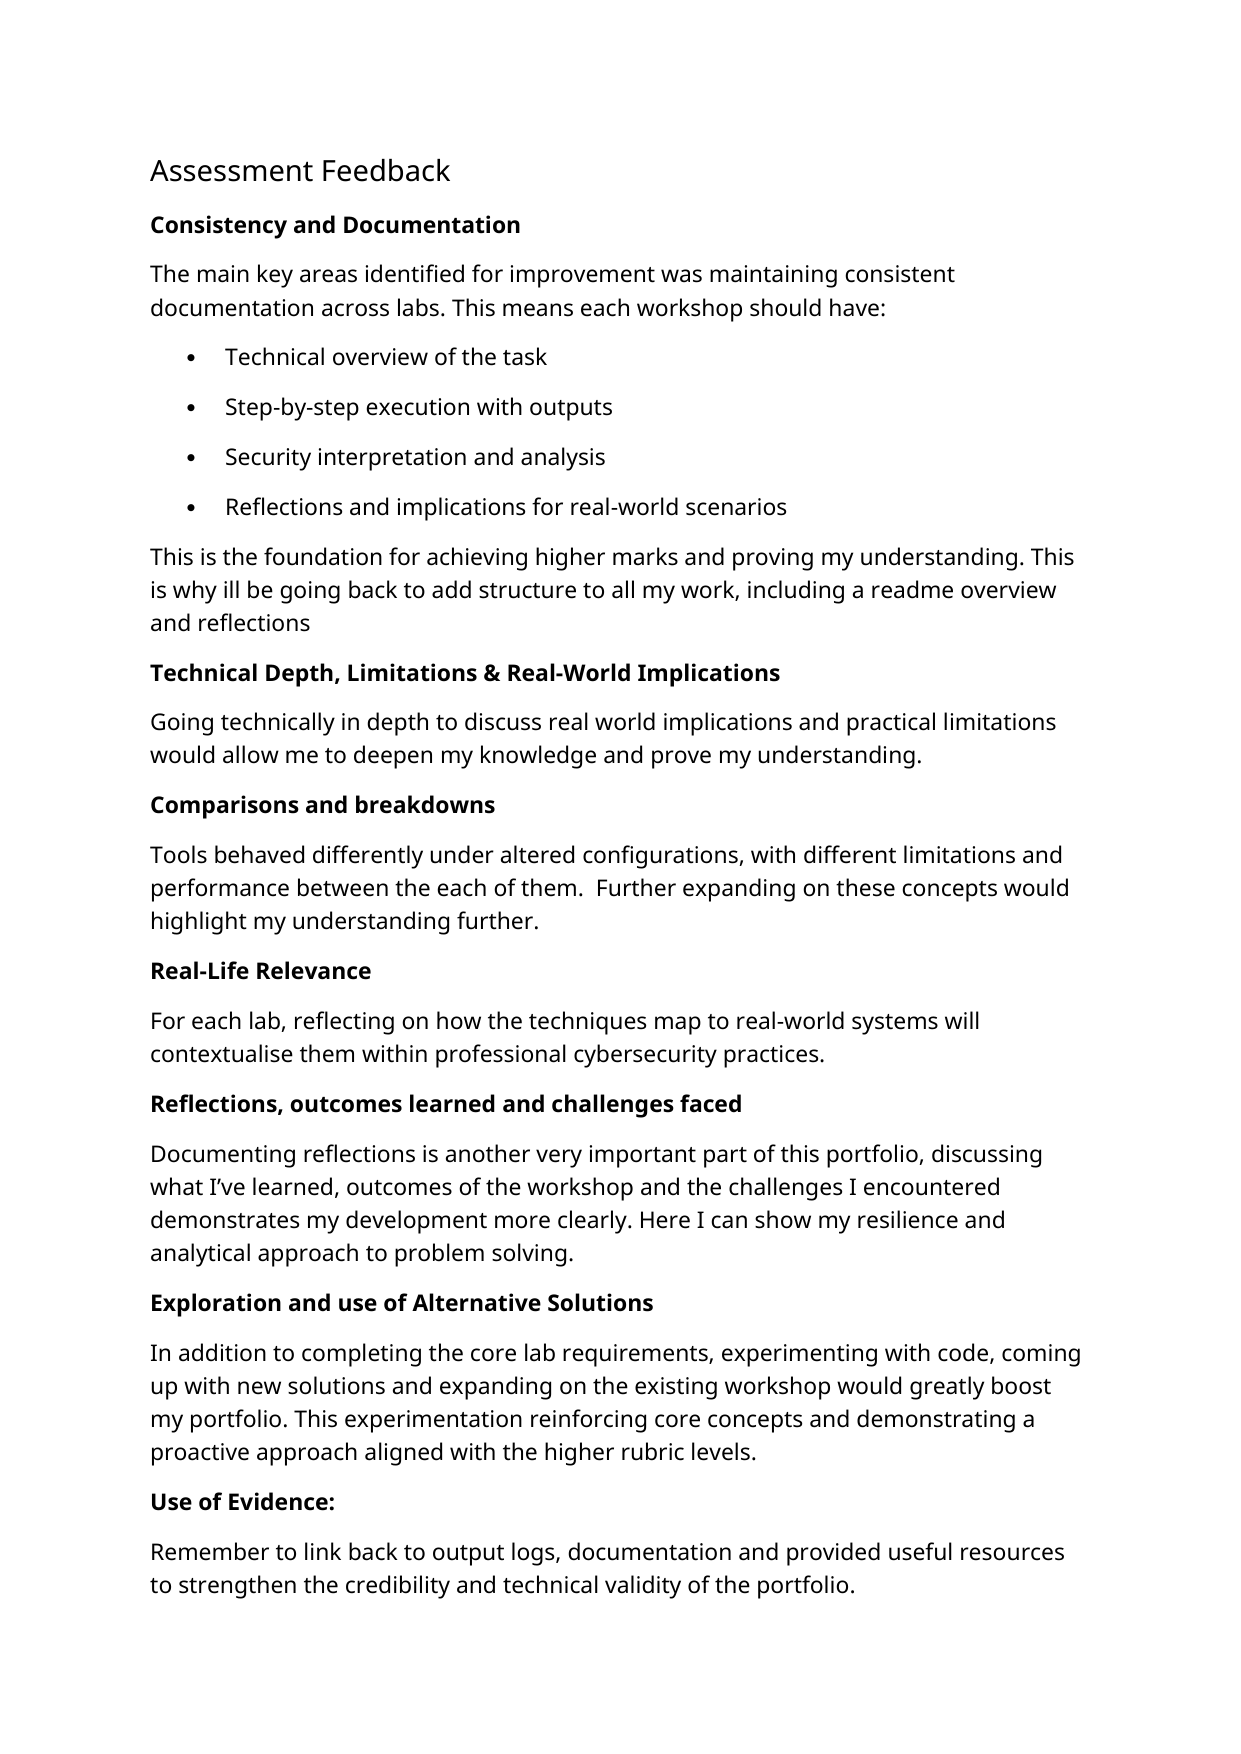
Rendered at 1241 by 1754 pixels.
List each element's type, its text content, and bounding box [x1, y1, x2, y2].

text Reflections, outcomes learned and challenges faced [150, 1088, 1090, 1119]
list Reflections and implications for real-world scenarios [187, 491, 1090, 522]
text Exploration and use of Alternative Solutions [150, 1287, 1090, 1318]
text Remember to link back to output logs, documentation and provided useful resources to strengthen the credibility and technical validity of the portfolio. [150, 1536, 1090, 1600]
text Consistency and Documentation [150, 209, 1090, 240]
text Use of Evidence: [150, 1486, 1090, 1517]
text Going technically in depth to discuss real world implications and practical limitations would allow me to deepen my knowledge and prove my understanding. [150, 706, 1090, 771]
text Comparisons and breakdowns [150, 789, 1090, 821]
text Real-Life Relevance [150, 955, 1090, 986]
text Technical Depth, Limitations & Real-World Implications [150, 657, 1090, 688]
text Tools behaved differently under altered configurations, with different limitations and performance between the each of them. Further expanding on these concepts would highlight my understanding further. [150, 839, 1090, 937]
text In addition to completing the core lab requirements, experimenting with code, coming up with new solutions and expanding on the existing workshop would greatly boost my portfolio. This experimentation reinforcing core concepts and demonstrating a proactive approach aligned with the higher rubric levels. [150, 1337, 1090, 1467]
list Security interpretation and analysis [187, 441, 1090, 472]
text For each lab, reflecting on how the techniques map to real-world systems will contextualise them within professional cybersecurity practices. [150, 1005, 1090, 1069]
text Assessment Feedback [150, 150, 1090, 190]
list Technical overview of the task [187, 341, 1090, 373]
text Documenting reflections is another very important part of this portfolio, discussing what I’ve learned, outcomes of the workshop and the challenges I encountered demonstrates my development more clearly. Here I can show my resilience and analytical approach to problem solving. [150, 1138, 1090, 1268]
text The main key areas identified for improvement was maintaining consistent documentation across labs. This means each workshop should have: [150, 258, 1090, 323]
text This is the foundation for achieving higher marks and proving my understanding. This is why ill be going back to add structure to all my work, including a readme overview and reflections [150, 541, 1090, 638]
list Step-by-step execution with outputs [187, 391, 1090, 422]
